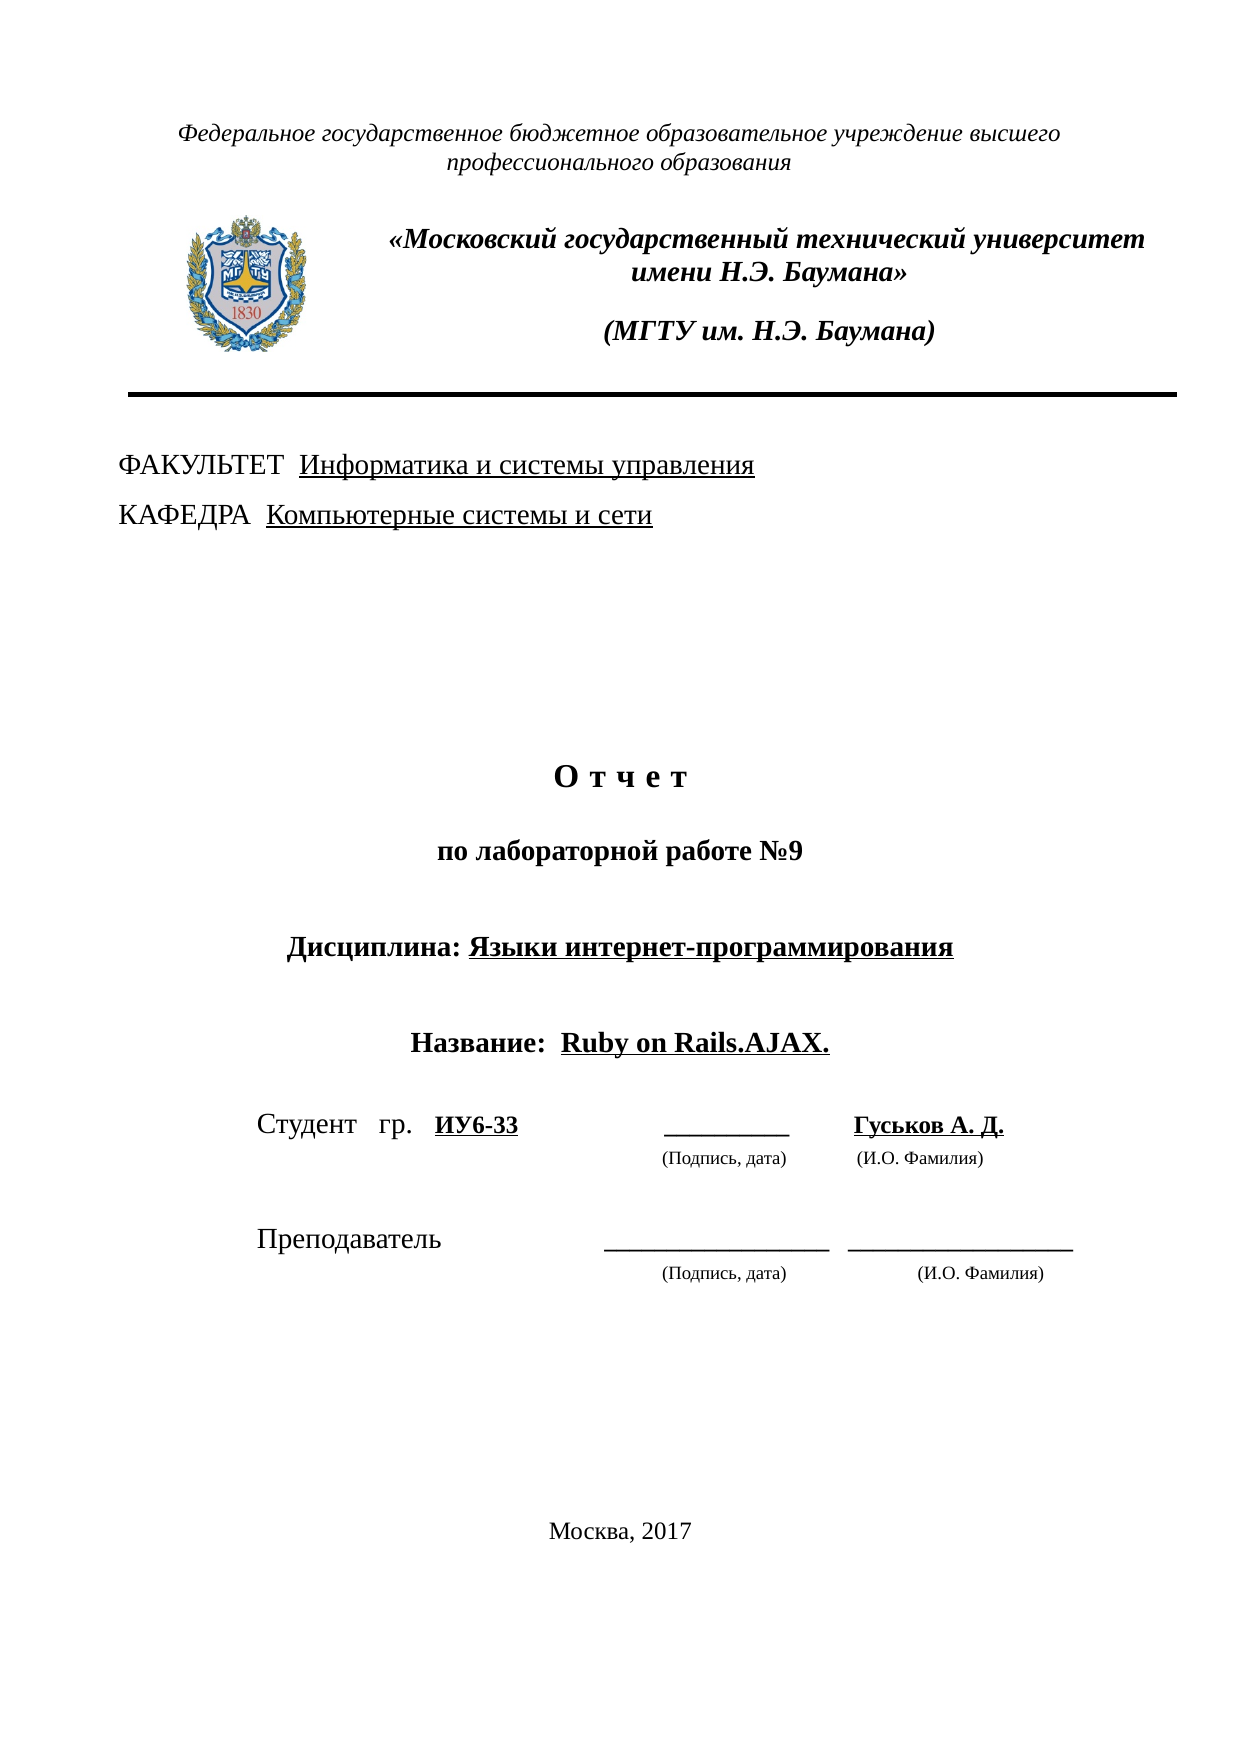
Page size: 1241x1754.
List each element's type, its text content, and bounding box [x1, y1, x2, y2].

text Отчет [118, 757, 1122, 795]
text Москва, 2017 [118, 1516, 1122, 1545]
text по лабораторной работе №9 [118, 833, 1122, 866]
text Федеральное государственное бюджетное образовательное учреждение высшего профессионального образования [118, 118, 1122, 176]
text Название: Ruby on Rails.AJAX. [118, 1025, 1122, 1058]
table_header «Московский государственный технический университет имени Н.Э. Баумана» (МГТУ им. Н.Э. Баумана) [365, 176, 1177, 392]
text КАФЕДРА Компьютерные системы и сети [118, 497, 1122, 531]
text (Подпись, дата) (И.О. Фамилия) [118, 1139, 1122, 1171]
table_header [128, 176, 364, 392]
text Преподаватель __________________ __________________ [118, 1223, 1122, 1255]
text (Подпись, дата) (И.О. Фамилия) [118, 1255, 1122, 1286]
text ФАКУЛЬТЕТ Информатика и системы управления [118, 447, 1122, 481]
text Дисциплина: Языки интернет-программирования [118, 929, 1122, 962]
text Студент гр. ИУ6-33 __________ Гуськов А. Д. [118, 1108, 1122, 1139]
